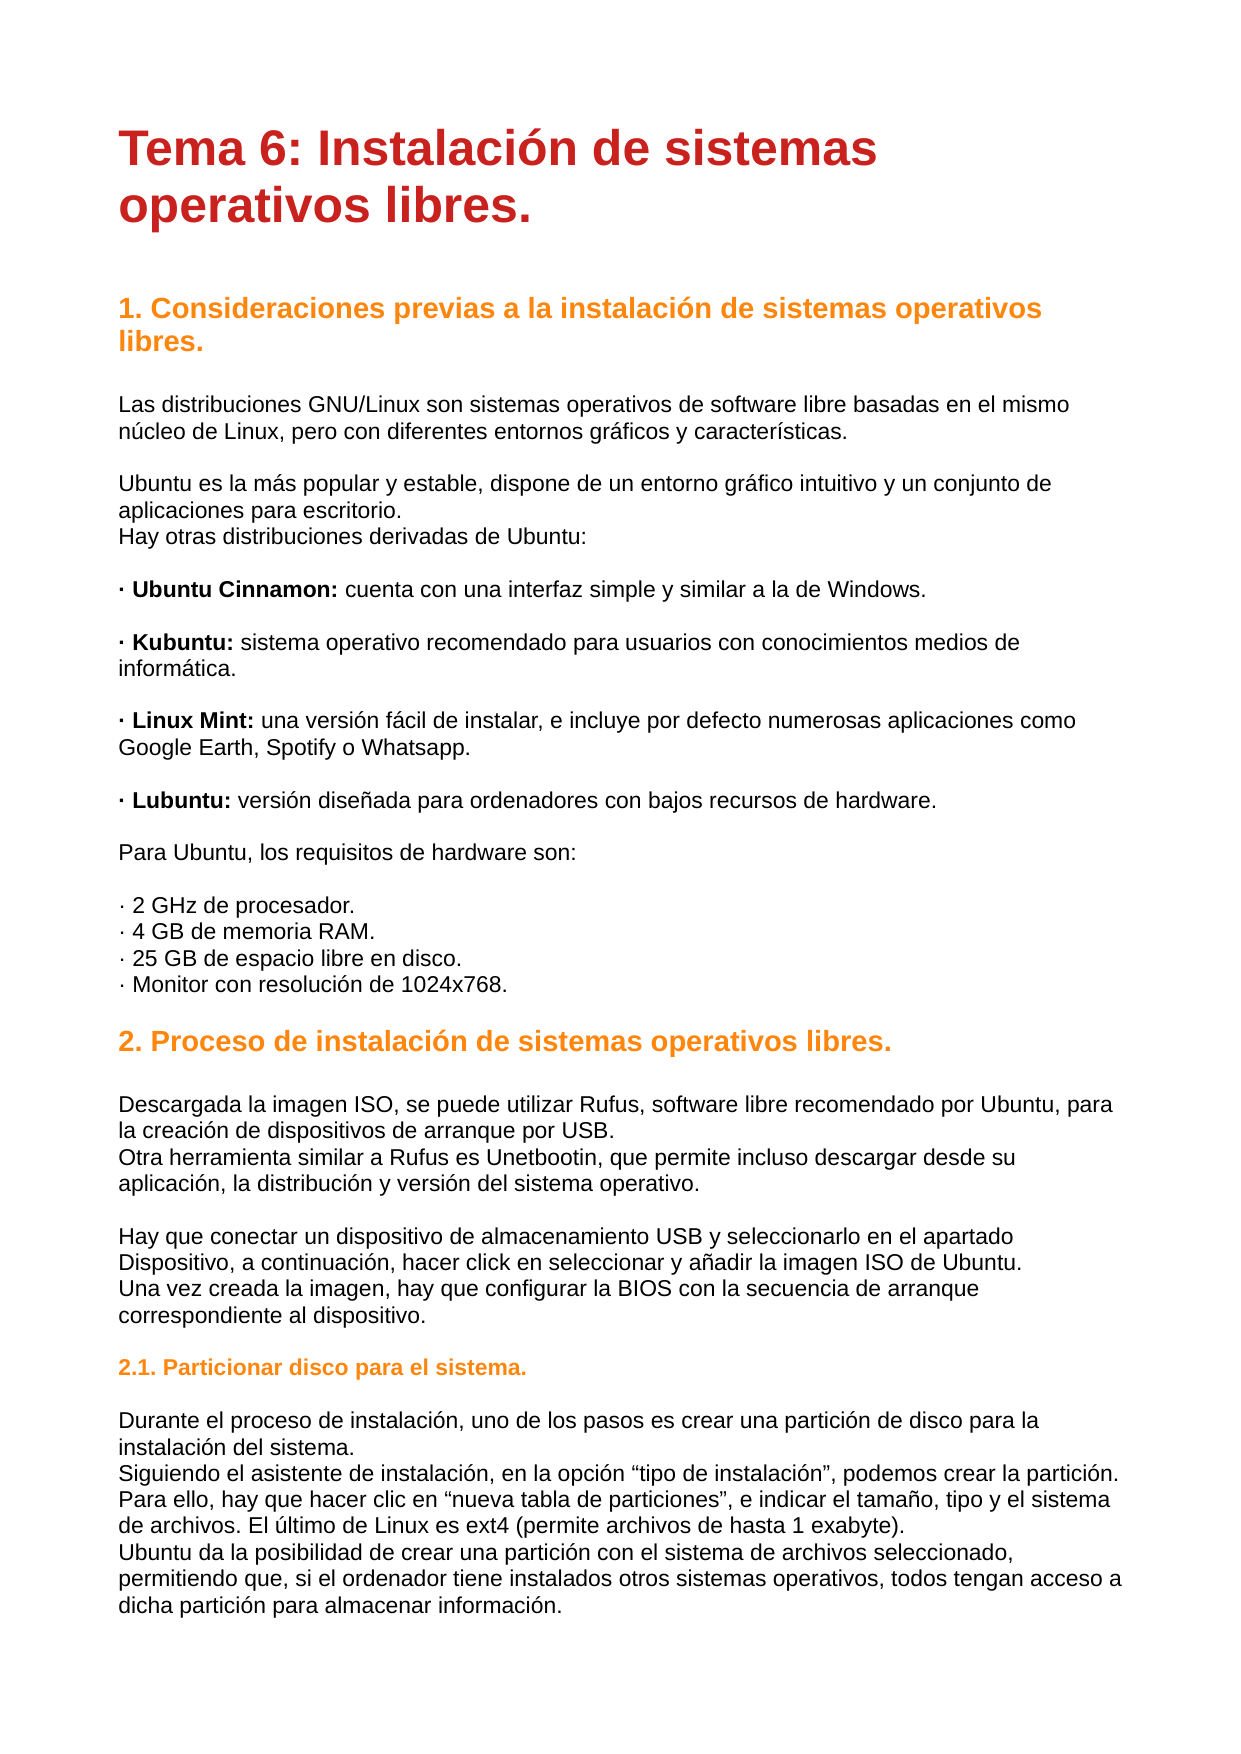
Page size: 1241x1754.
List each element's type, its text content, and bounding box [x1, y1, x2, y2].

text Hay que conectar un dispositivo de almacenamiento USB y seleccionarlo en el apartado Dispositivo, a continuación, hacer click en seleccionar y añadir la imagen ISO de Ubuntu. [118, 1223, 1122, 1275]
text Para Ubuntu, los requisitos de hardware son: [118, 839, 1122, 866]
text · Kubuntu: sistema operativo recomendado para usuarios con conocimientos medios de informática. [118, 628, 1122, 681]
text Durante el proceso de instalación, uno de los pasos es crear una partición de disco para la instalación del sistema. [118, 1407, 1122, 1460]
text Ubuntu da la posibilidad de crear una partición con el sistema de archivos seleccionado, permitiendo que, si el ordenador tiene instalados otros sistemas operativos, todos tengan acceso a dicha partición para almacenar información. [118, 1539, 1122, 1618]
text · 4 GB de memoria RAM. [118, 918, 1122, 945]
text Siguiendo el asistente de instalación, en la opción “tipo de instalación”, podemos crear la partición. Para ello, hay que hacer clic en “nueva tabla de particiones”, e indicar el tamaño, tipo y el sistema de archivos. El último de Linux es ext4 (permite archivos de hasta 1 exabyte). [118, 1460, 1122, 1539]
text Una vez creada la imagen, hay que configurar la BIOS con la secuencia de arranque correspondiente al dispositivo. [118, 1275, 1122, 1328]
text Hay otras distribuciones derivadas de Ubuntu: [118, 523, 1122, 549]
text Tema 6: Instalación de sistemas operativos libres. [118, 118, 1122, 233]
text · Linux Mint: una versión fácil de instalar, e incluye por defecto numerosas aplicaciones como Google Earth, Spotify o Whatsapp. [118, 707, 1122, 760]
text 2. Proceso de instalación de sistemas operativos libres. [118, 1024, 1122, 1057]
text · 25 GB de espacio libre en disco. [118, 945, 1122, 971]
text Descargada la imagen ISO, se puede utilizar Rufus, software libre recomendado por Ubuntu, para la creación de dispositivos de arranque por USB. [118, 1091, 1122, 1143]
text · Ubuntu Cinnamon: cuenta con una interfaz simple y similar a la de Windows. [118, 576, 1122, 602]
text Ubuntu es la más popular y estable, dispone de un entorno gráfico intuitivo y un conjunto de aplicaciones para escritorio. [118, 470, 1122, 523]
text · Lubuntu: versión diseñada para ordenadores con bajos recursos de hardware. [118, 787, 1122, 813]
text · 2 GHz de procesador. [118, 892, 1122, 918]
text 1. Consideraciones previas a la instalación de sistemas operativos libres. [118, 291, 1122, 358]
text 2.1. Particionar disco para el sistema. [118, 1354, 1122, 1381]
text Las distribuciones GNU/Linux son sistemas operativos de software libre basadas en el mismo núcleo de Linux, pero con diferentes entornos gráficos y características. [118, 391, 1122, 444]
text · Monitor con resolución de 1024x768. [118, 971, 1122, 997]
text Otra herramienta similar a Rufus es Unetbootin, que permite incluso descargar desde su aplicación, la distribución y versión del sistema operativo. [118, 1143, 1122, 1196]
